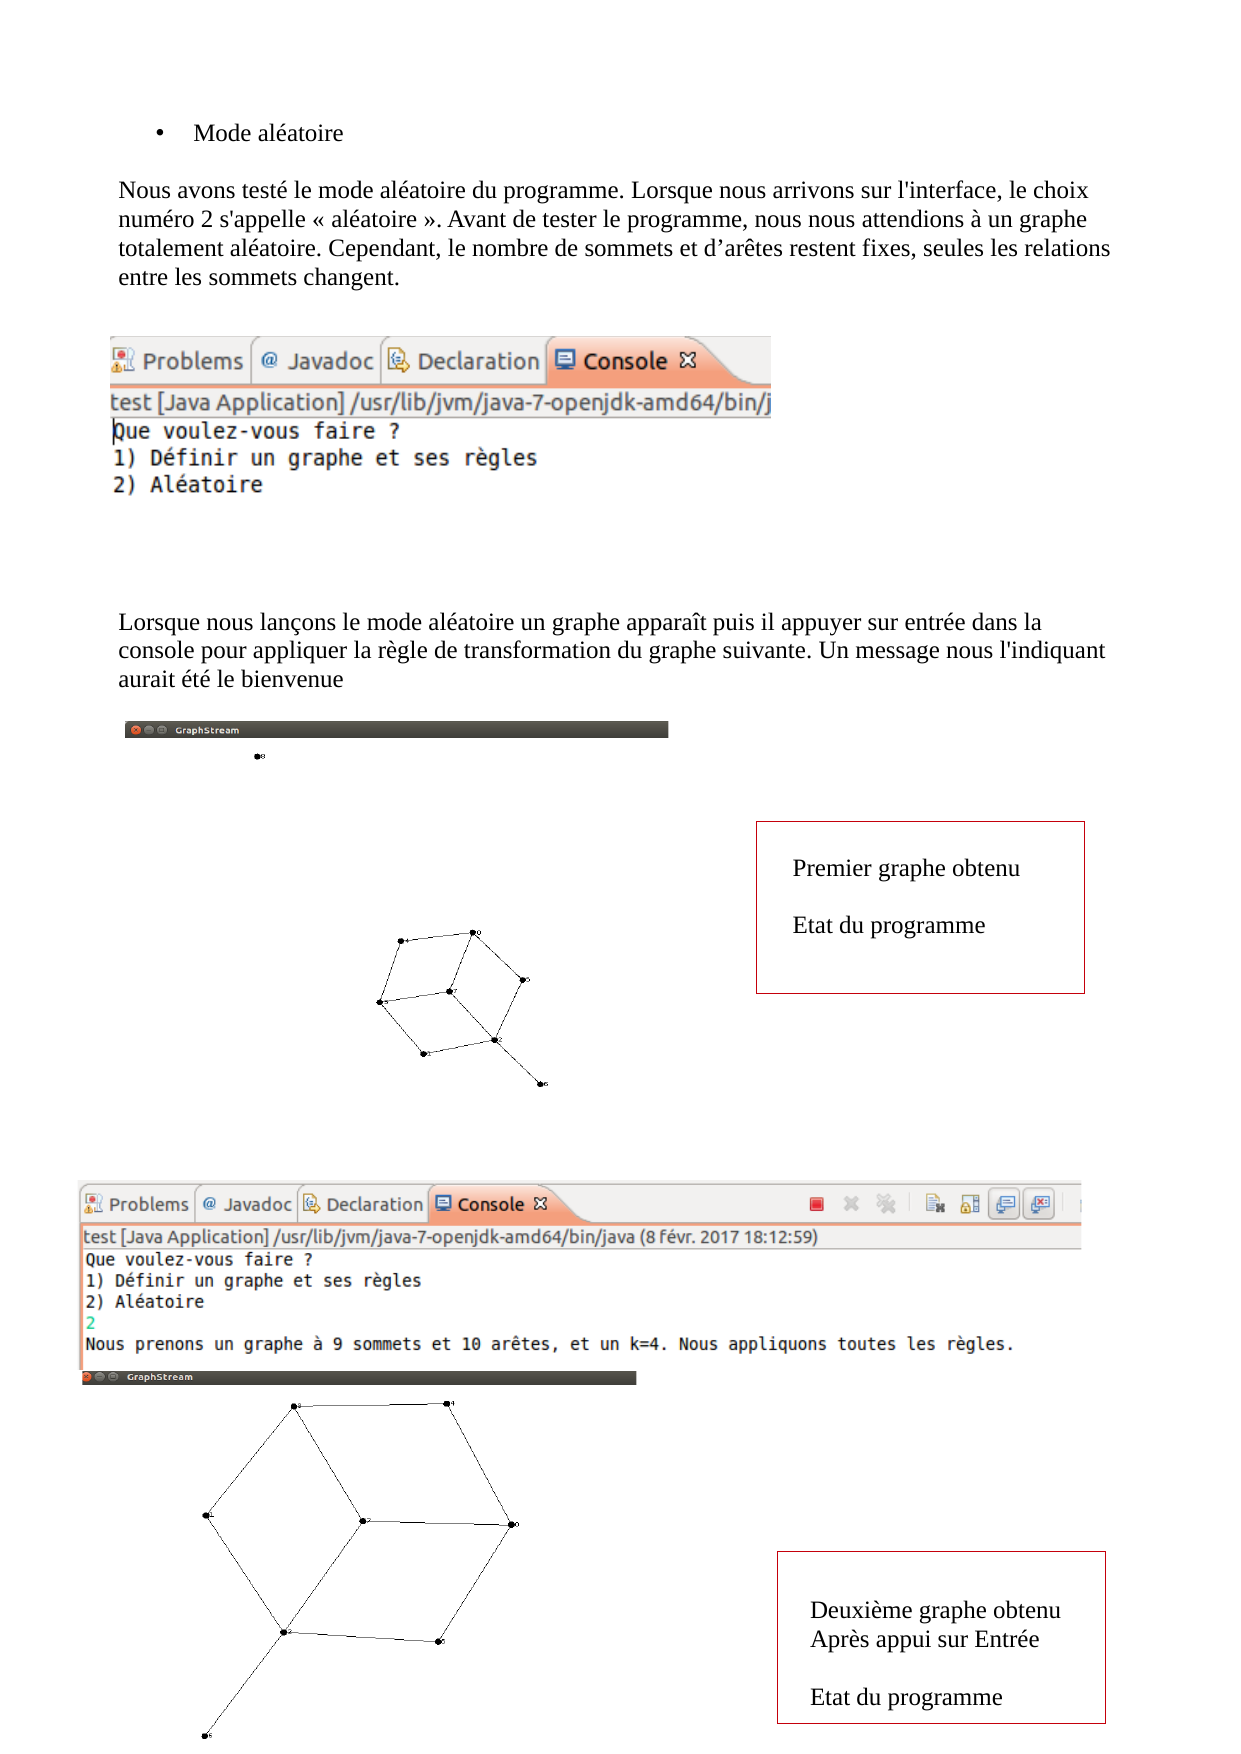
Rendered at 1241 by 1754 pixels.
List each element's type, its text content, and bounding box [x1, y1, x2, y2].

text Nous avons testé le mode aléatoire du programme. Lorsque nous arrivons sur l'interface, le choix numéro 2 s'appelle « aléatoire ». Avant de tester le programme, nous nous attendions à un graphe totalement aléatoire. Cependant, le nombre de sommets et d’arêtes restent fixes, seules les relations entre les sommets changent. [118, 176, 1122, 291]
picture [125, 721, 669, 1099]
list Mode aléatoire [156, 118, 1122, 147]
picture [77, 1180, 1082, 1370]
picture [82, 1371, 637, 1754]
picture [110, 336, 771, 543]
text Lorsque nous lançons le mode aléatoire un graphe apparaît puis il appuyer sur entrée dans la console pour appliquer la règle de transformation du graphe suivante. Un message nous l'indiquant aurait été le bienvenue [118, 607, 1122, 693]
